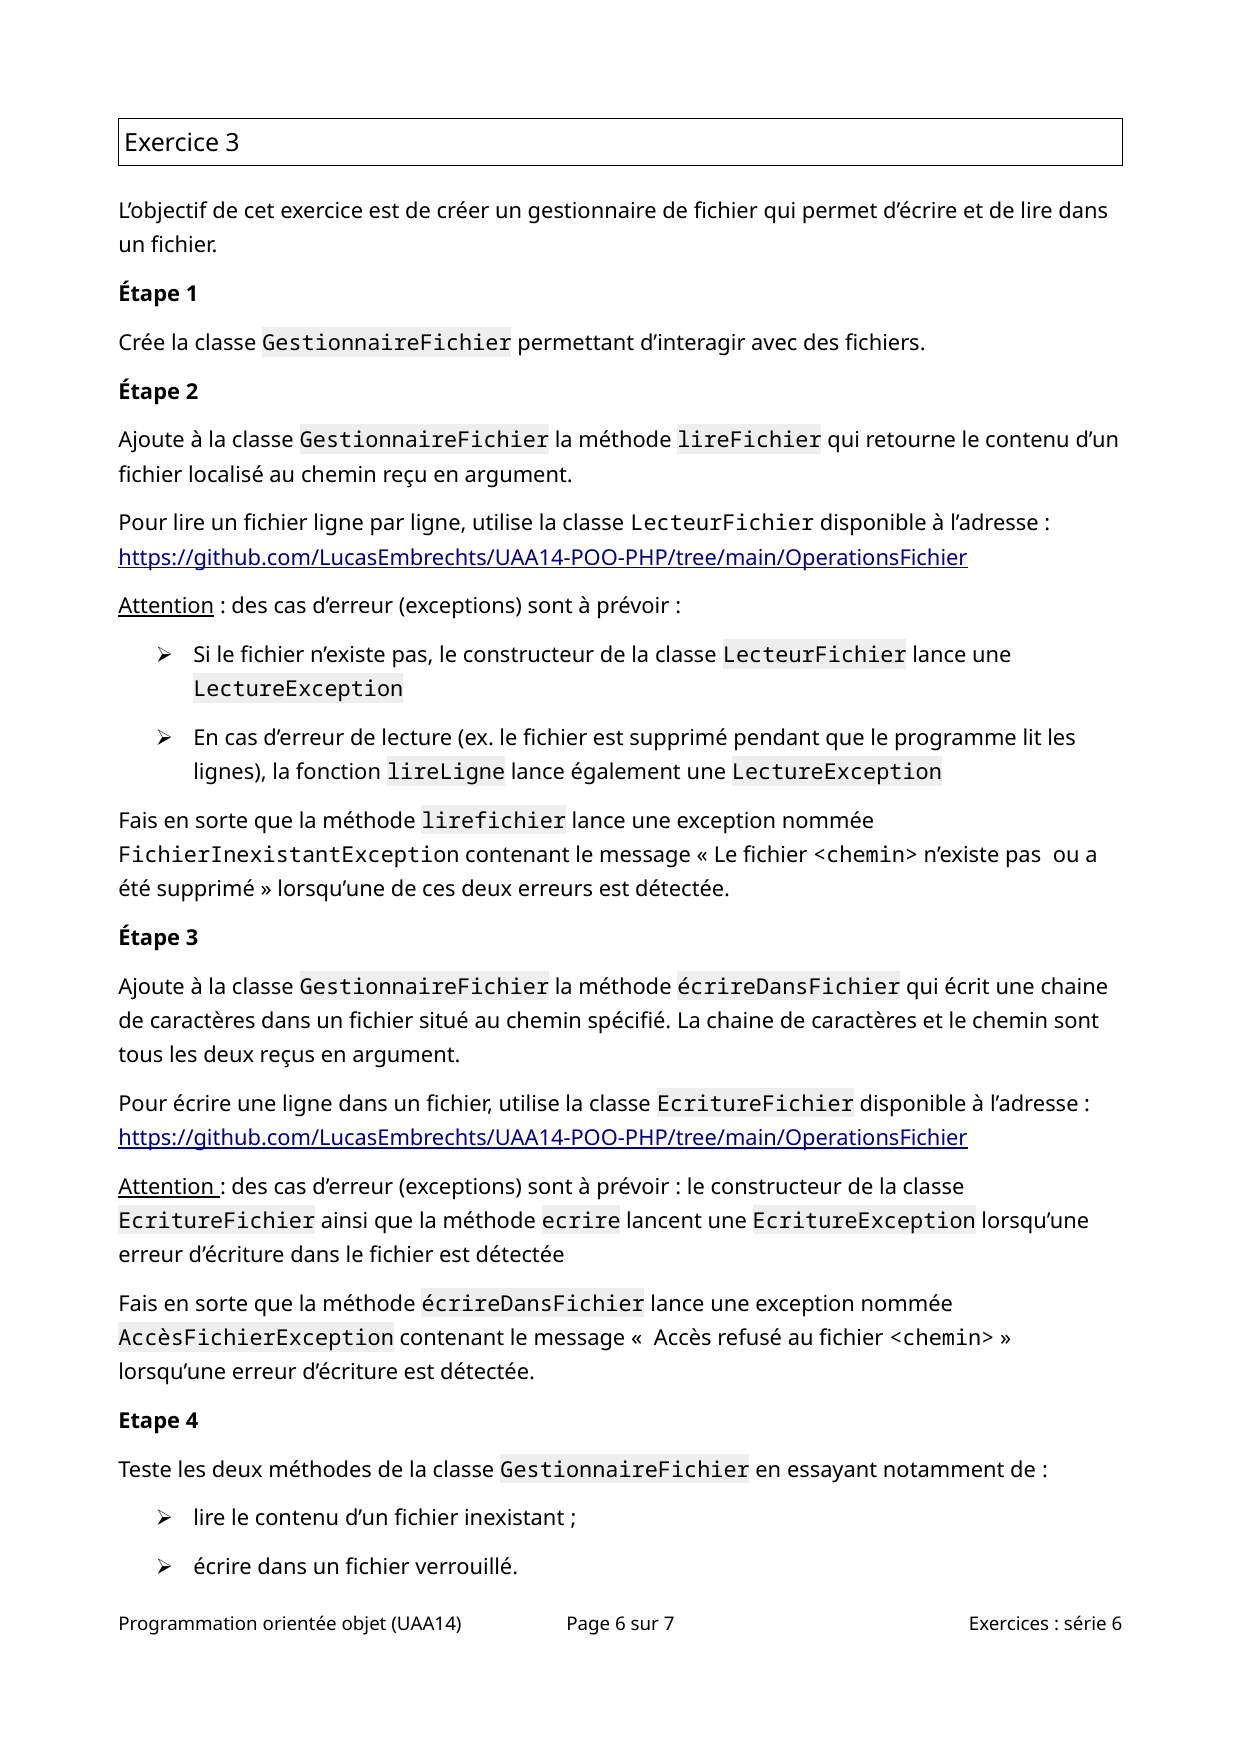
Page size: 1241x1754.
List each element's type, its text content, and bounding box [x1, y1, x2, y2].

text Attention : des cas d’erreur (exceptions) sont à prévoir : [118, 590, 1122, 620]
text Étape 3 [118, 922, 1122, 952]
text Étape 2 [118, 376, 1122, 405]
text Étape 1 [118, 278, 1122, 308]
list En cas d’erreur de lecture (ex. le fichier est supprimé pendant que le programme lit les lignes), la fonction lireLigne lance également une LectureException [156, 722, 1122, 786]
text Attention : des cas d’erreur (exceptions) sont à prévoir : le constructeur de la classe EcritureFichier ainsi que la méthode ecrire lancent une EcritureException lorsqu’une erreur d’écriture dans le fichier est détectée [118, 1171, 1122, 1269]
text Fais en sorte que la méthode lirefichier lance une exception nommée FichierInexistantException contenant le message « Le fichier <chemin> n’existe pas ou a été supprimé » lorsqu’une de ces deux erreurs est détectée. [118, 805, 1122, 903]
list lire le contenu d’un fichier inexistant ; [156, 1502, 1122, 1532]
text Teste les deux méthodes de la classe GestionnaireFichier en essayant notamment de : [118, 1453, 1122, 1483]
text Pour écrire une ligne dans un fichier, utilise la classe EcritureFichier disponible à l’adresse : https://github.com/LucasEmbrechts/UAA14-POO-PHP/tree/main/OperationsFichier [118, 1088, 1122, 1152]
table_header Exercice 3 [119, 119, 1122, 165]
list écrire dans un fichier verrouillé. [156, 1551, 1122, 1581]
text L’objectif de cet exercice est de créer un gestionnaire de fichier qui permet d’écrire et de lire dans un fichier. [118, 195, 1122, 259]
text Pour lire un fichier ligne par ligne, utilise la classe LecteurFichier disponible à l’adresse : https://github.com/LucasEmbrechts/UAA14-POO-PHP/tree/main/OperationsFichier [118, 507, 1122, 571]
text Crée la classe GestionnaireFichier permettant d’interagir avec des fichiers. [118, 327, 1122, 357]
text Ajoute à la classe GestionnaireFichier la méthode écrireDansFichier qui écrit une chaine de caractères dans un fichier situé au chemin spécifié. La chaine de caractères et le chemin sont tous les deux reçus en argument. [118, 971, 1122, 1069]
text Ajoute à la classe GestionnaireFichier la méthode lireFichier qui retourne le contenu d’un fichier localisé au chemin reçu en argument. [118, 424, 1122, 488]
list Si le fichier n’existe pas, le constructeur de la classe LecteurFichier lance une LectureException [156, 639, 1122, 703]
text Etape 4 [118, 1405, 1122, 1434]
text Fais en sorte que la méthode écrireDansFichier lance une exception nommée AccèsFichierException contenant le message « Accès refusé au fichier <chemin> » lorsqu’une erreur d’écriture est détectée. [118, 1288, 1122, 1386]
